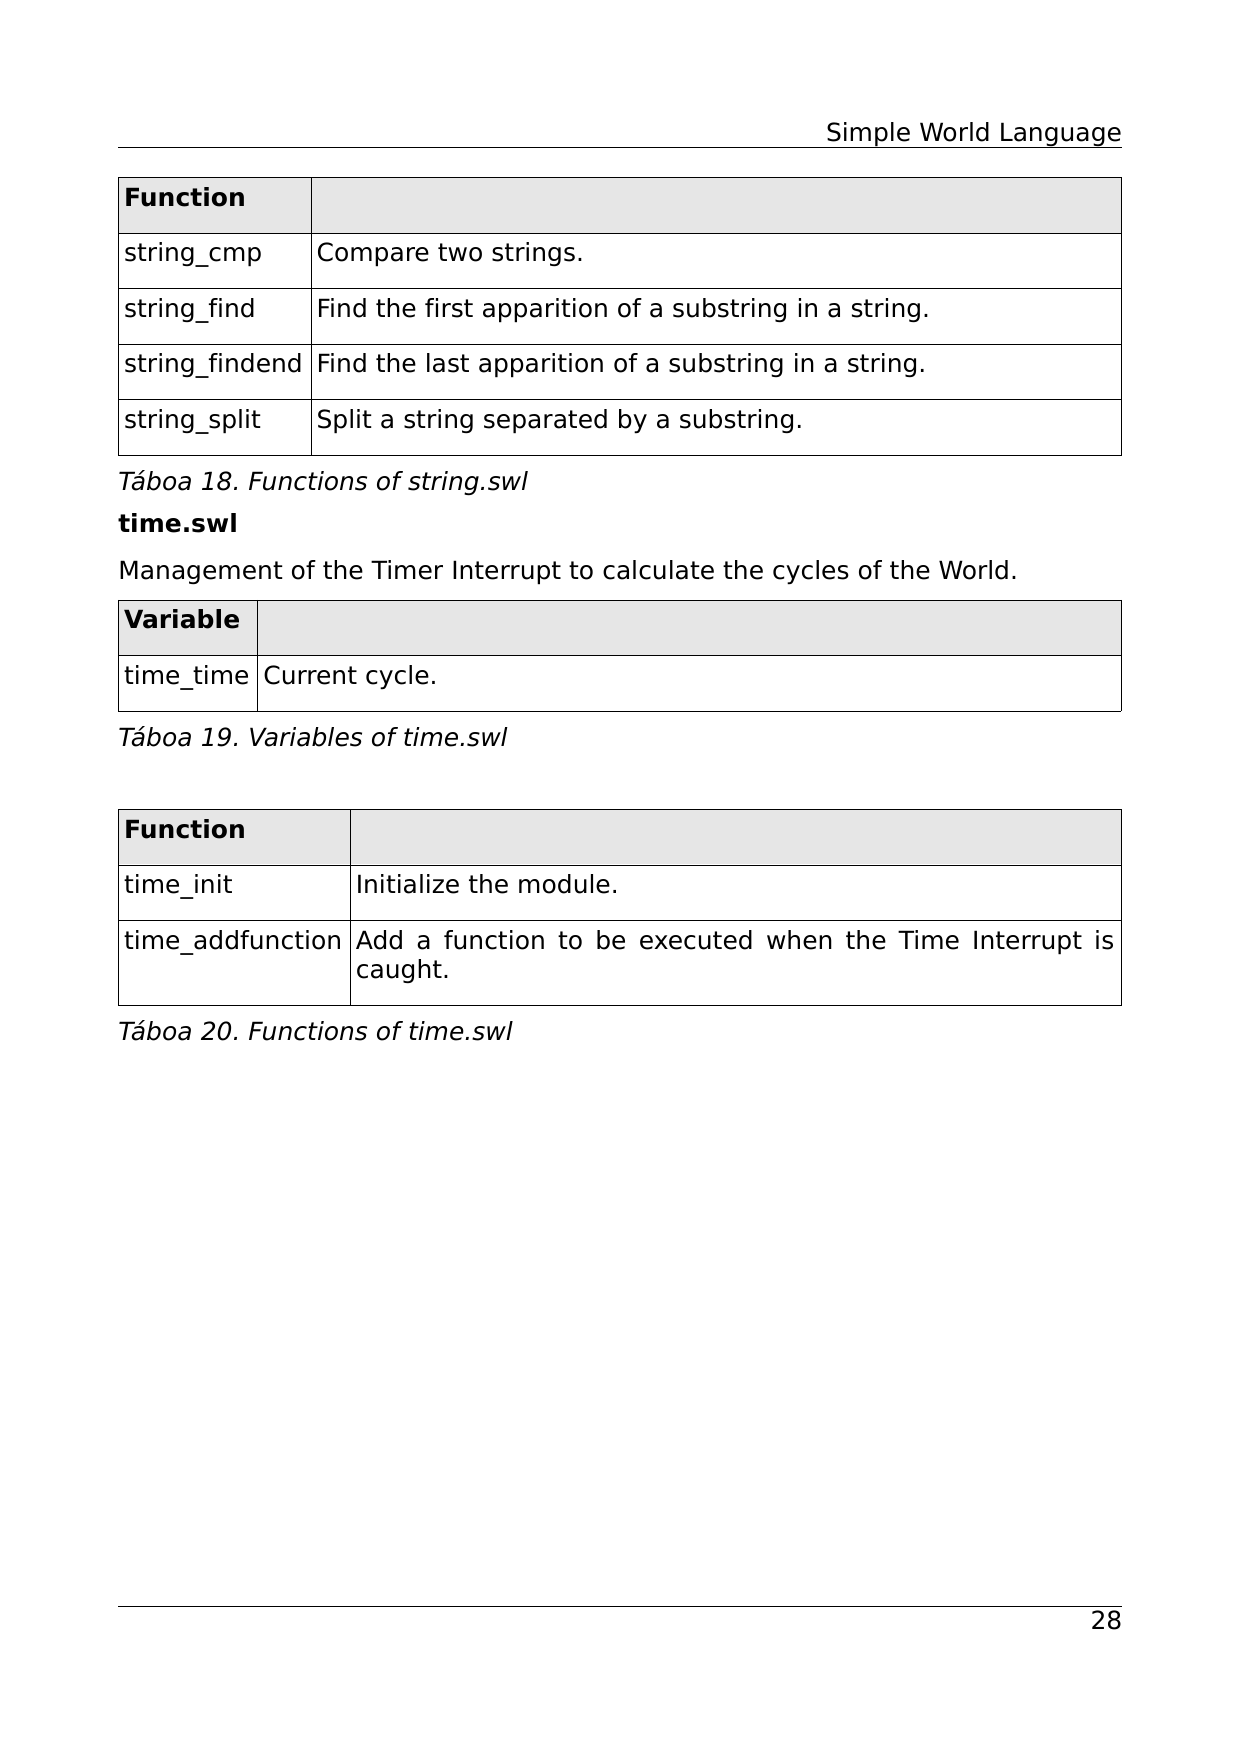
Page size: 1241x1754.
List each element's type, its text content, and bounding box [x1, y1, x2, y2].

table_header [312, 178, 1121, 233]
text Táboa 20. Functions of time.swl [118, 1017, 1122, 1047]
table_cell Add a function to be executed when the Time Interrupt is caught. [351, 921, 1121, 1005]
text Management of the Timer Interrupt to calculate the cycles of the World. [118, 556, 1122, 585]
table_cell time_addfunction [119, 921, 350, 1005]
table_cell string_cmp [119, 234, 311, 288]
table_cell Current cycle. [258, 656, 1121, 711]
table_cell time_init [119, 866, 350, 920]
text Táboa 18. Functions of string.swl [118, 467, 1122, 496]
text Táboa 19. Variables of time.swl [118, 723, 1122, 753]
table_header [351, 810, 1121, 864]
table_header Function [119, 178, 311, 233]
table_cell time_time [119, 656, 257, 711]
table_cell Initialize the module. [351, 866, 1121, 920]
table_header Variable [119, 601, 257, 655]
table_cell Find the last apparition of a substring in a string. [312, 345, 1121, 399]
table_header Function [119, 810, 350, 864]
table_header [258, 601, 1121, 655]
title time.swl [118, 509, 1122, 538]
table_cell Compare two strings. [312, 234, 1121, 288]
table_cell Find the first apparition of a substring in a string. [312, 289, 1121, 344]
table_cell Split a string separated by a substring. [312, 400, 1121, 455]
table_cell string_findend [119, 345, 311, 399]
table_cell string_split [119, 400, 311, 455]
table_cell string_find [119, 289, 311, 344]
